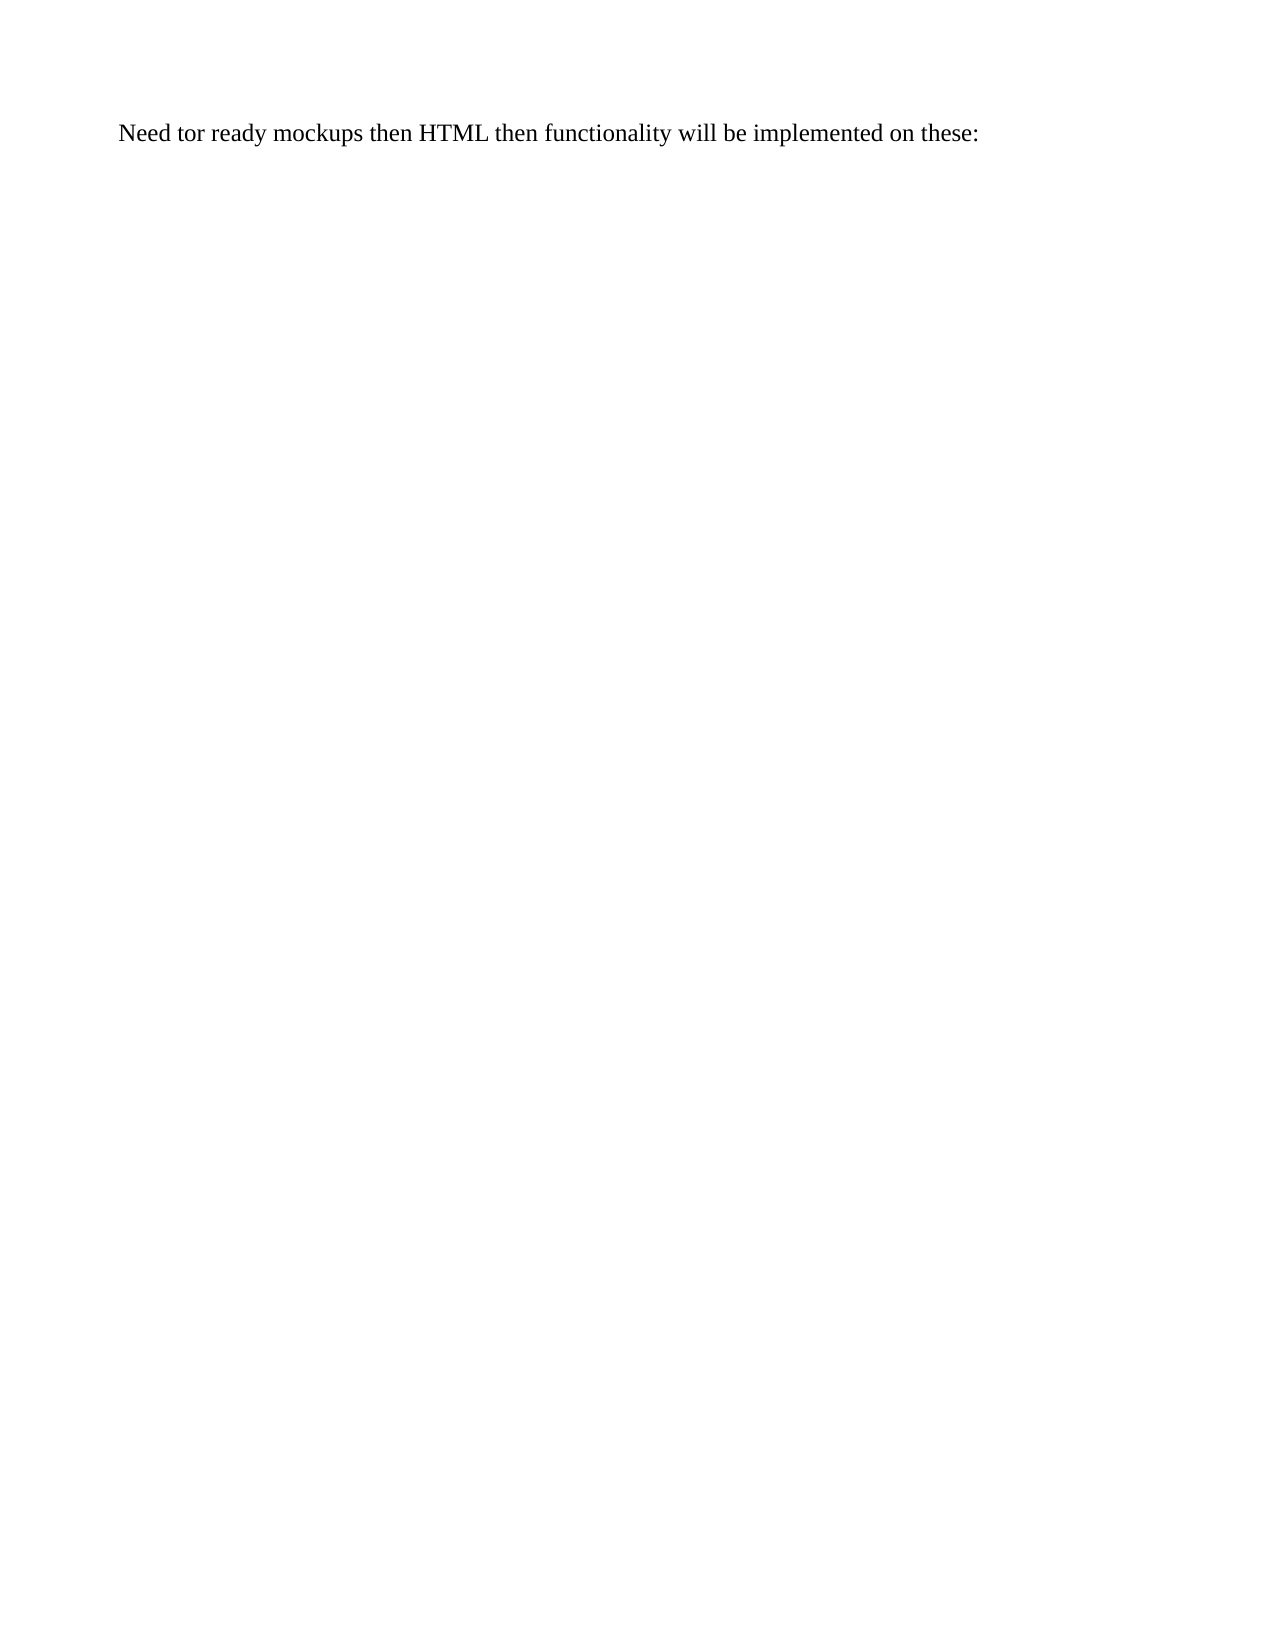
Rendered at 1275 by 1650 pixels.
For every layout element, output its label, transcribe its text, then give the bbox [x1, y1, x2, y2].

text Need tor ready mockups then HTML then functionality will be implemented on these: [118, 118, 1157, 147]
